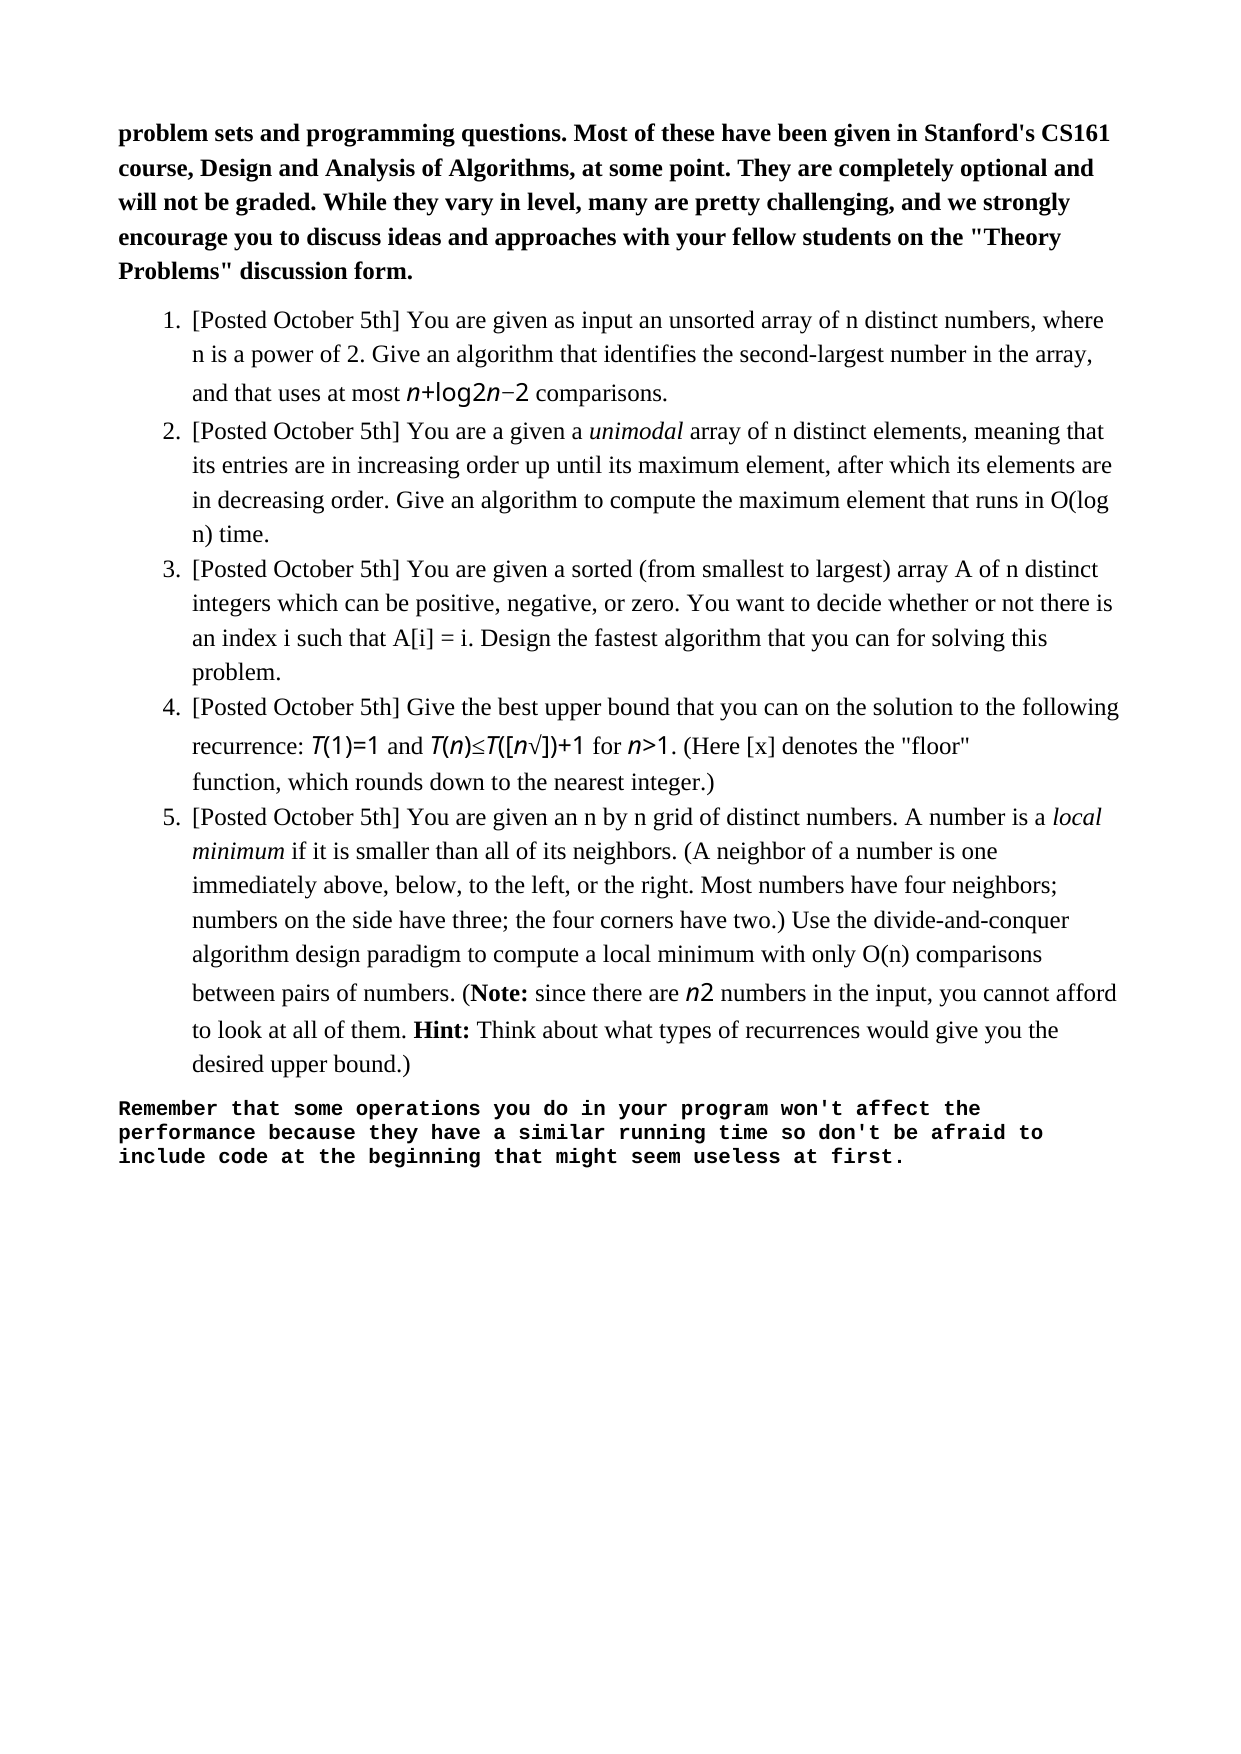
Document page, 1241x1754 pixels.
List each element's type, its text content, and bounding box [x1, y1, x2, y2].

list [Posted October 5th] You are given as input an unsorted array of n distinct numbers, where n is a power of 2. Give an algorithm that identifies the second-largest number in the array, and that uses at most n+log2n−2 comparisons. [162, 305, 1122, 409]
text problem sets and programming questions. Most of these have been given in Stanford's CS161 course, Design and Analysis of Algorithms, at some point. They are completely optional and will not be graded. While they vary in level, many are pretty challenging, and we strongly encourage you to discuss ideas and approaches with your fellow students on the "Theory Problems" discussion form. [118, 118, 1122, 285]
text Remember that some operations you do in your program won't affect the performance because they have a similar running time so don't be afraid to include code at the beginning that might seem useless at first. [118, 1098, 1122, 1169]
list [Posted October 5th] You are given a sorted (from smallest to largest) array A of n distinct integers which can be positive, negative, or zero. You want to decide whether or not there is an index i such that A[i] = i. Design the fastest algorithm that you can for solving this problem. [162, 554, 1122, 686]
list [Posted October 5th] You are a given a unimodal array of n distinct elements, meaning that its entries are in increasing order up until its maximum element, after which its elements are in decreasing order. Give an algorithm to compute the maximum element that runs in O(log n) time. [162, 416, 1122, 548]
list [Posted October 5th] You are given an n by n grid of distinct numbers. A number is a local minimum if it is smaller than all of its neighbors. (A neighbor of a number is one immediately above, below, to the left, or the right. Most numbers have four neighbors; numbers on the side have three; the four corners have two.) Use the divide-and-conquer algorithm design paradigm to compute a local minimum with only O(n) comparisons between pairs of numbers. (Note: since there are n2 numbers in the input, you cannot afford to look at all of them. Hint: Think about what types of recurrences would give you the desired upper bound.) [162, 802, 1122, 1078]
list [Posted October 5th] Give the best upper bound that you can on the solution to the following recurrence: T(1)=1 and T(n)≤T([n√])+1 for n>1. (Here [x] denotes the "floor" function, which rounds down to the nearest integer.) [162, 692, 1122, 796]
